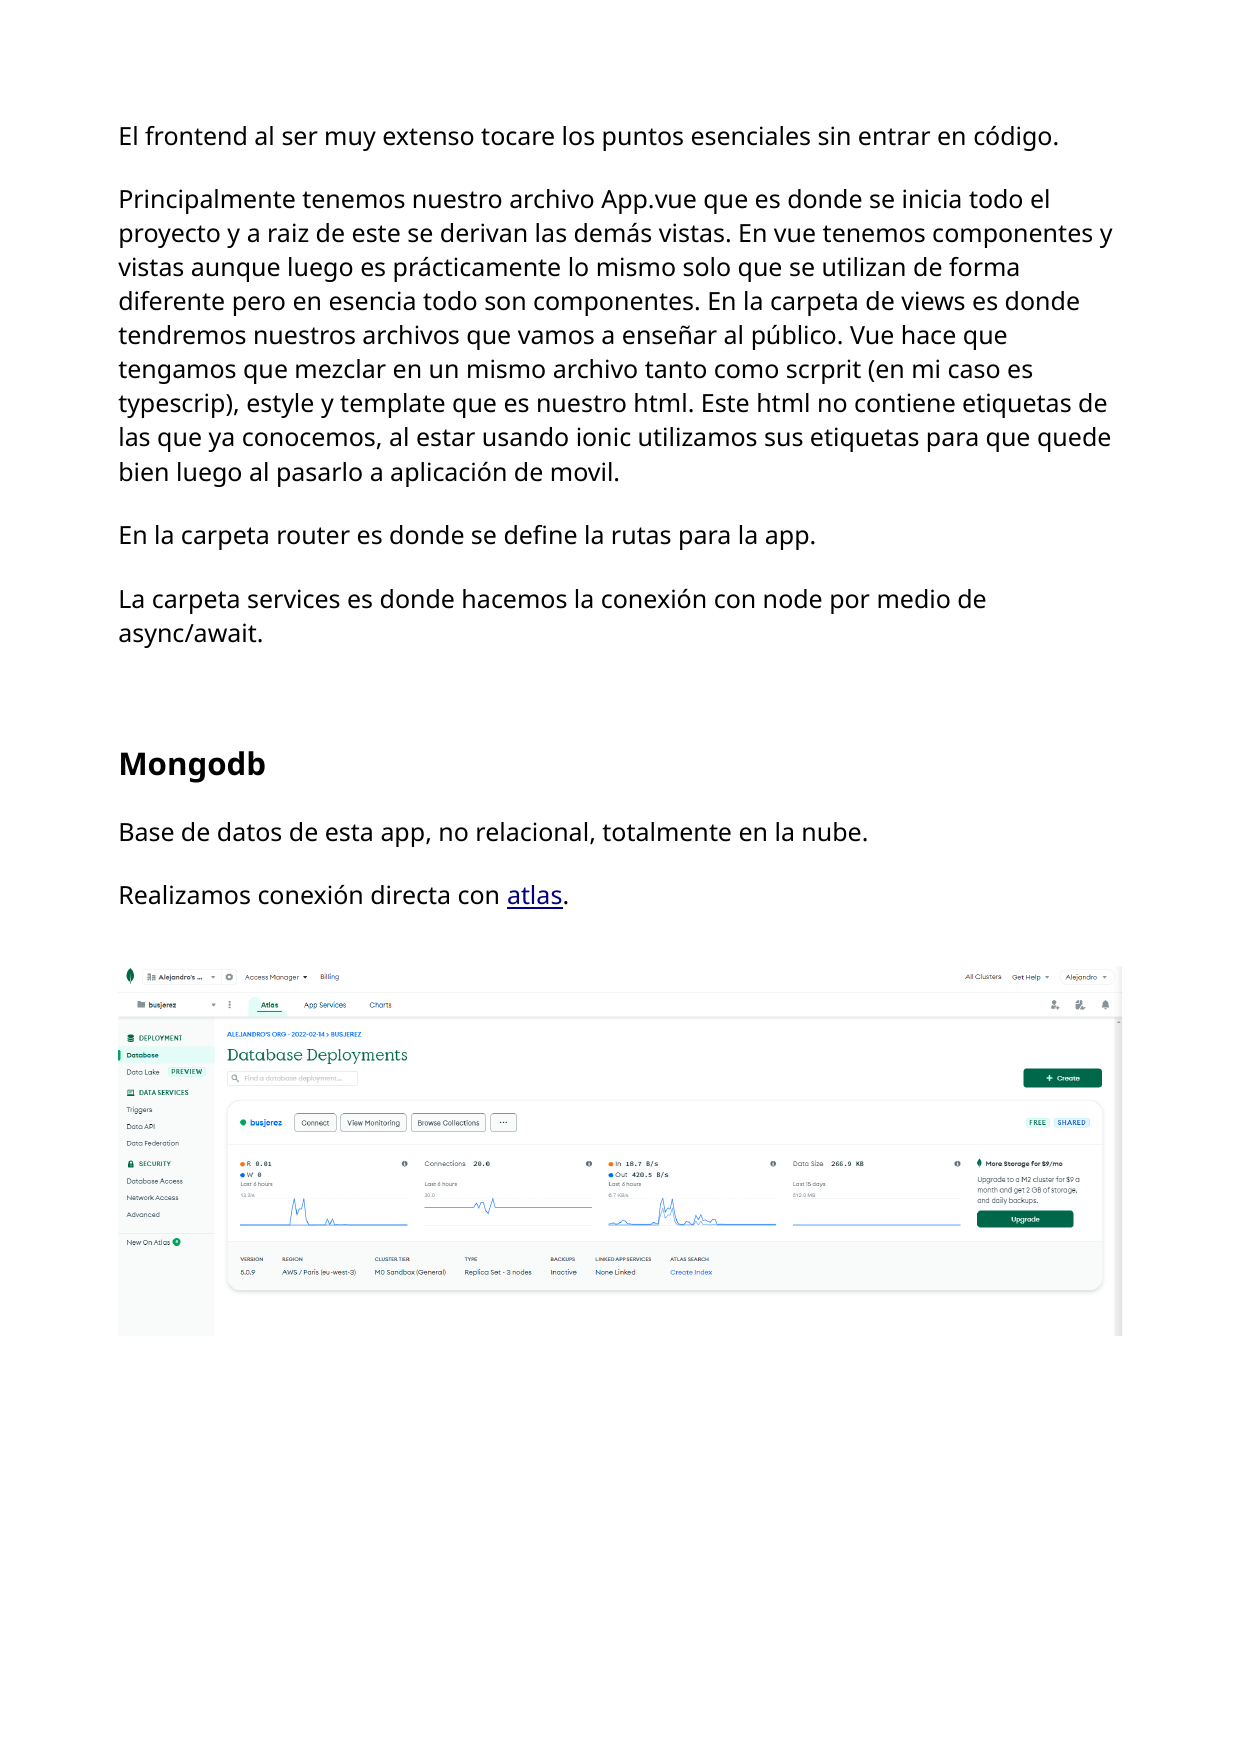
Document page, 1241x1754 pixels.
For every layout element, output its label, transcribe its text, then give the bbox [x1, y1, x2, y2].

text Mongodb [118, 742, 1122, 785]
text El frontend al ser muy extenso tocare los puntos esenciales sin entrar en código. [118, 118, 1122, 152]
text Principalmente tenemos nuestro archivo App.vue que es donde se inicia todo el proyecto y a raiz de este se derivan las demás vistas. En vue tenemos componentes y vistas aunque luego es prácticamente lo mismo solo que se utilizan de forma diferente pero en esencia todo son componentes. En la carpeta de views es donde tendremos nuestros archivos que vamos a enseñar al público. Vue hace que tengamos que mezclar en un mismo archivo tanto como scrprit (en mi caso es typescrip), estyle y template que es nuestro html. Este html no contiene etiquetas de las que ya conocemos, al estar usando ionic utilizamos sus etiquetas para que quede bien luego al pasarlo a aplicación de movil. [118, 182, 1122, 488]
picture [118, 966, 1123, 1336]
text Base de datos de esta app, no relacional, totalmente en la nube. [118, 814, 1122, 848]
text En la carpeta router es donde se define la rutas para la app. [118, 518, 1122, 552]
text La carpeta services es donde hacemos la conexión con node por medio de async/await. [118, 581, 1122, 649]
text Realizamos conexión directa con atlas. [118, 878, 1122, 912]
